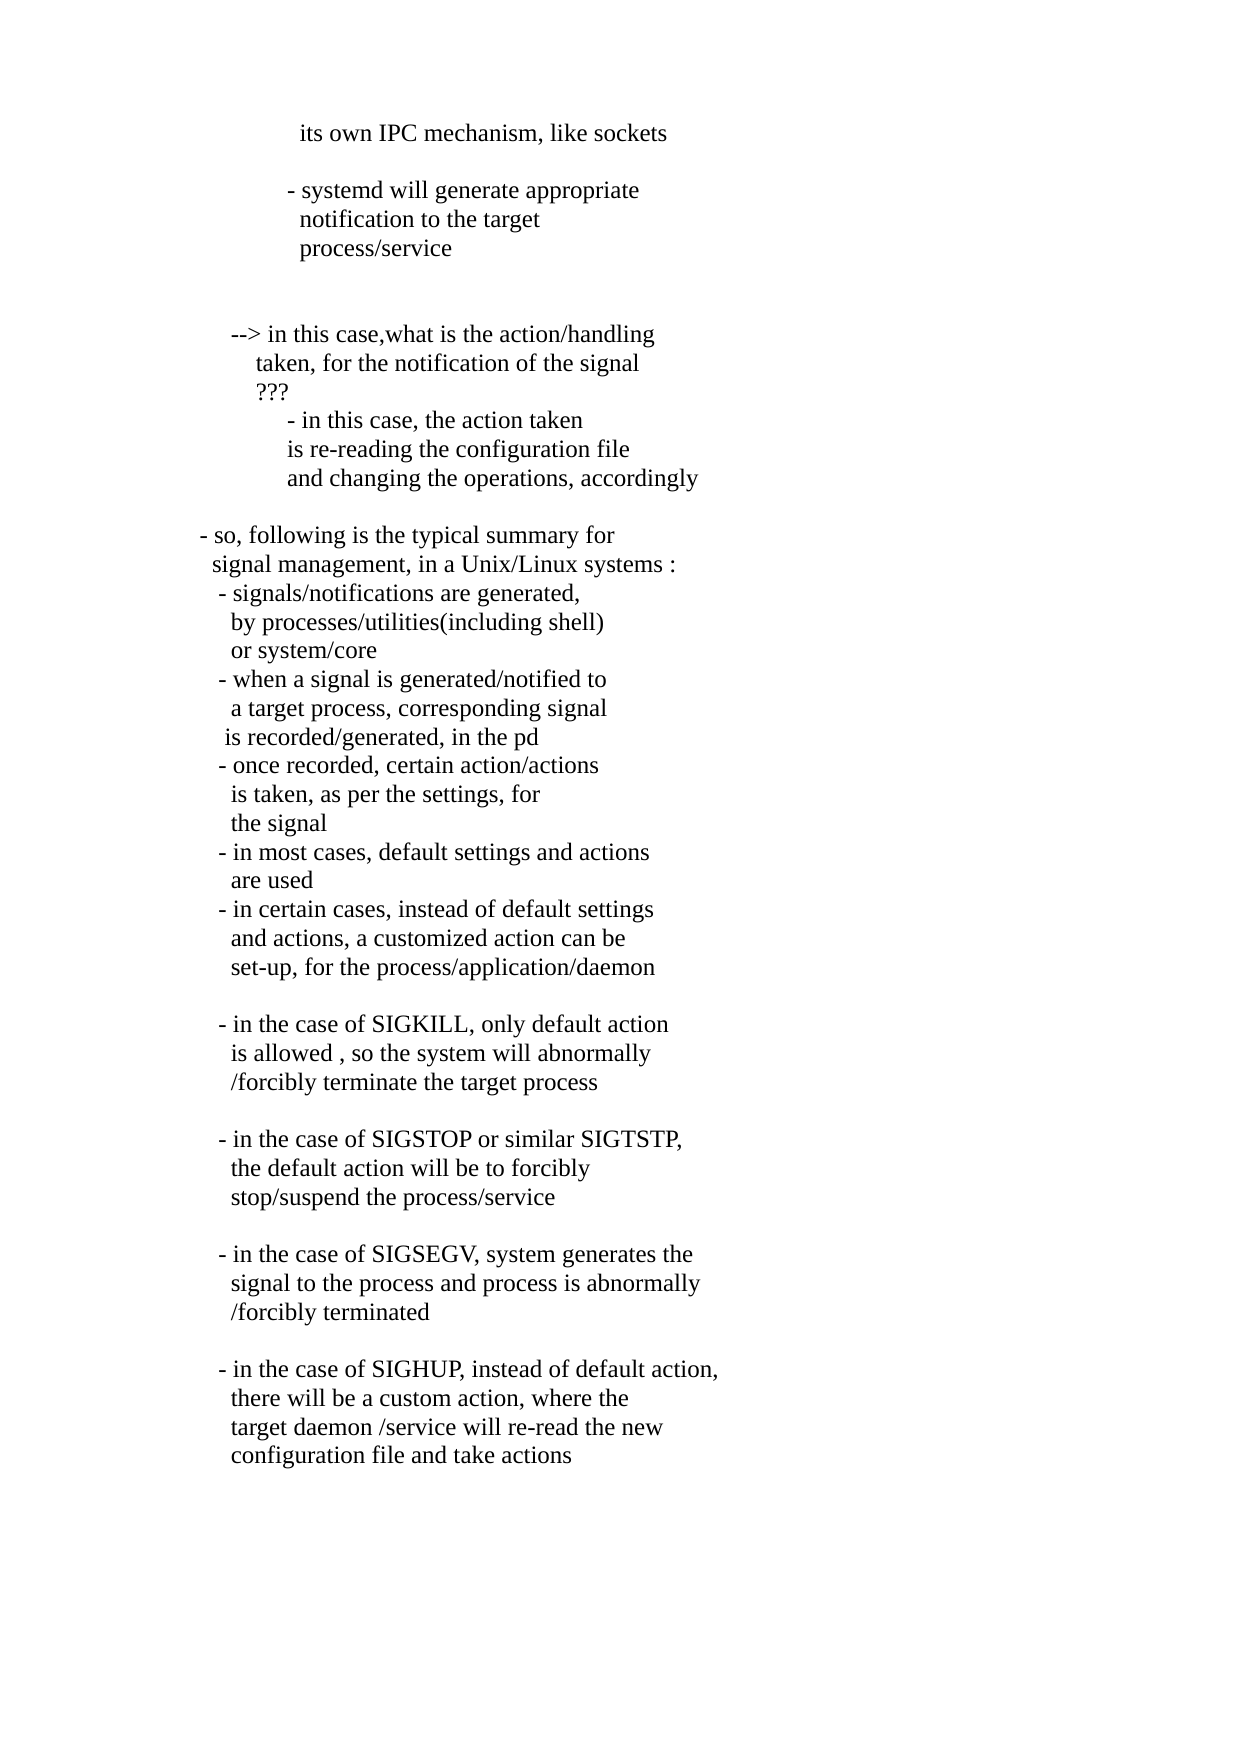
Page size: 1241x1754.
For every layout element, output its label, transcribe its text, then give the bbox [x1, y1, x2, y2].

text is re-reading the configuration file [118, 434, 1122, 463]
text stop/suspend the process/service [118, 1182, 1122, 1211]
text - systemd will generate appropriate [118, 176, 1122, 204]
text - signals/notifications are generated, [118, 578, 1122, 607]
text or system/core [118, 636, 1122, 664]
text set-up, for the process/application/daemon [118, 952, 1122, 981]
text - in this case, the action taken [118, 406, 1122, 434]
text is recorded/generated, in the pd [118, 722, 1122, 751]
text are used [118, 866, 1122, 894]
text /forcibly terminate the target process [118, 1067, 1122, 1096]
text - in the case of SIGKILL, only default action [118, 1009, 1122, 1038]
text - once recorded, certain action/actions [118, 751, 1122, 779]
text the default action will be to forcibly [118, 1153, 1122, 1182]
text its own IPC mechanism, like sockets [118, 118, 1122, 147]
text is allowed , so the system will abnormally [118, 1038, 1122, 1067]
text - in the case of SIGHUP, instead of default action, [118, 1354, 1122, 1383]
text a target process, corresponding signal [118, 693, 1122, 722]
text - in the case of SIGSEGV, system generates the [118, 1239, 1122, 1268]
text process/service [118, 233, 1122, 262]
text - in the case of SIGSTOP or similar SIGTSTP, [118, 1124, 1122, 1153]
text signal management, in a Unix/Linux systems : [118, 549, 1122, 578]
text - in most cases, default settings and actions [118, 837, 1122, 866]
text configuration file and take actions [118, 1441, 1122, 1469]
text ??? [118, 377, 1122, 406]
text notification to the target [118, 204, 1122, 233]
text target daemon /service will re-read the new [118, 1412, 1122, 1441]
text taken, for the notification of the signal [118, 348, 1122, 377]
text and changing the operations, accordingly [118, 463, 1122, 492]
text there will be a custom action, where the [118, 1383, 1122, 1412]
text --> in this case,what is the action/handling [118, 319, 1122, 348]
text - in certain cases, instead of default settings [118, 894, 1122, 923]
text the signal [118, 808, 1122, 837]
text - so, following is the typical summary for [118, 521, 1122, 549]
text and actions, a customized action can be [118, 923, 1122, 952]
text by processes/utilities(including shell) [118, 607, 1122, 636]
text is taken, as per the settings, for [118, 779, 1122, 808]
text signal to the process and process is abnormally [118, 1268, 1122, 1297]
text - when a signal is generated/notified to [118, 664, 1122, 693]
text /forcibly terminated [118, 1297, 1122, 1326]
